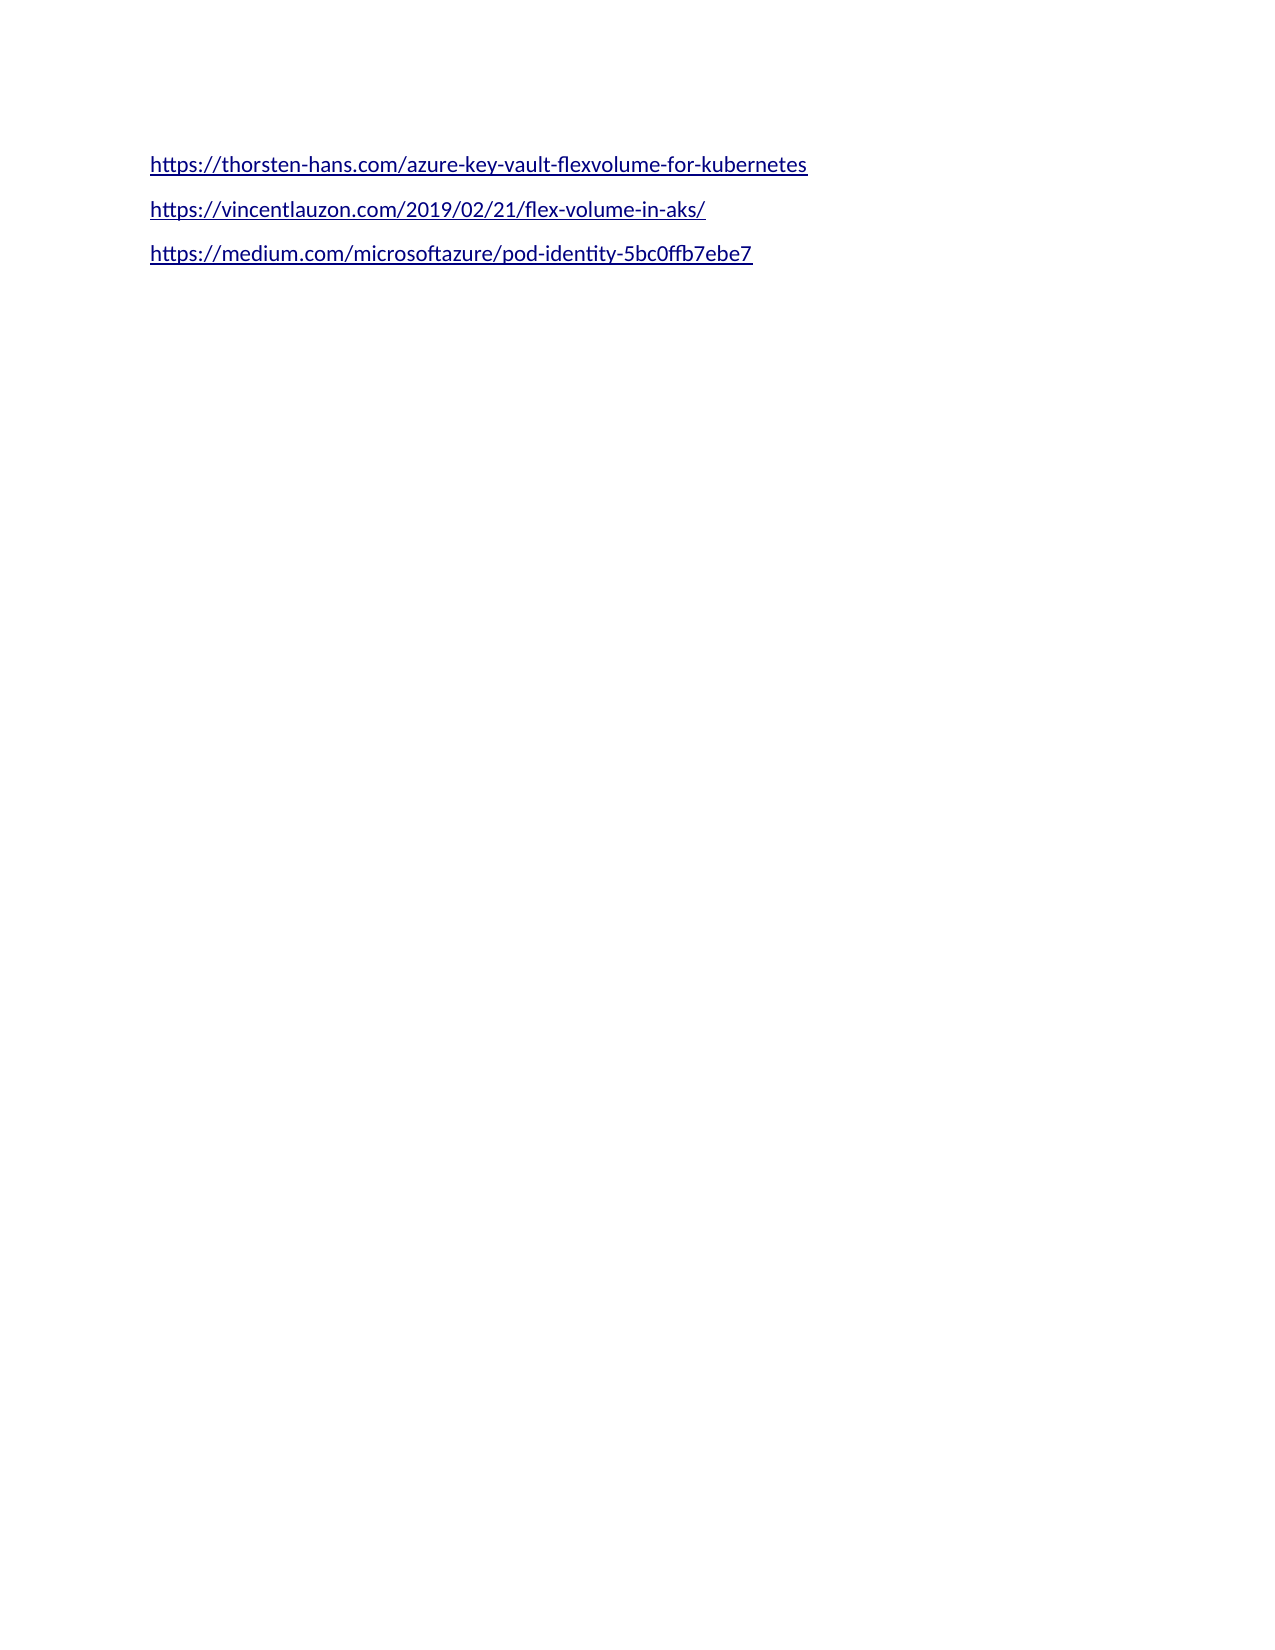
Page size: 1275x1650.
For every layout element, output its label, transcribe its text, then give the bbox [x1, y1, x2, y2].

text https://vincentlauzon.com/2019/02/21/flex-volume-in-aks/ [150, 195, 1125, 223]
text https://medium.com/microsoftazure/pod-identity-5bc0ffb7ebe7 [150, 239, 1125, 267]
text https://thorsten-hans.com/azure-key-vault-flexvolume-for-kubernetes [150, 150, 1125, 178]
